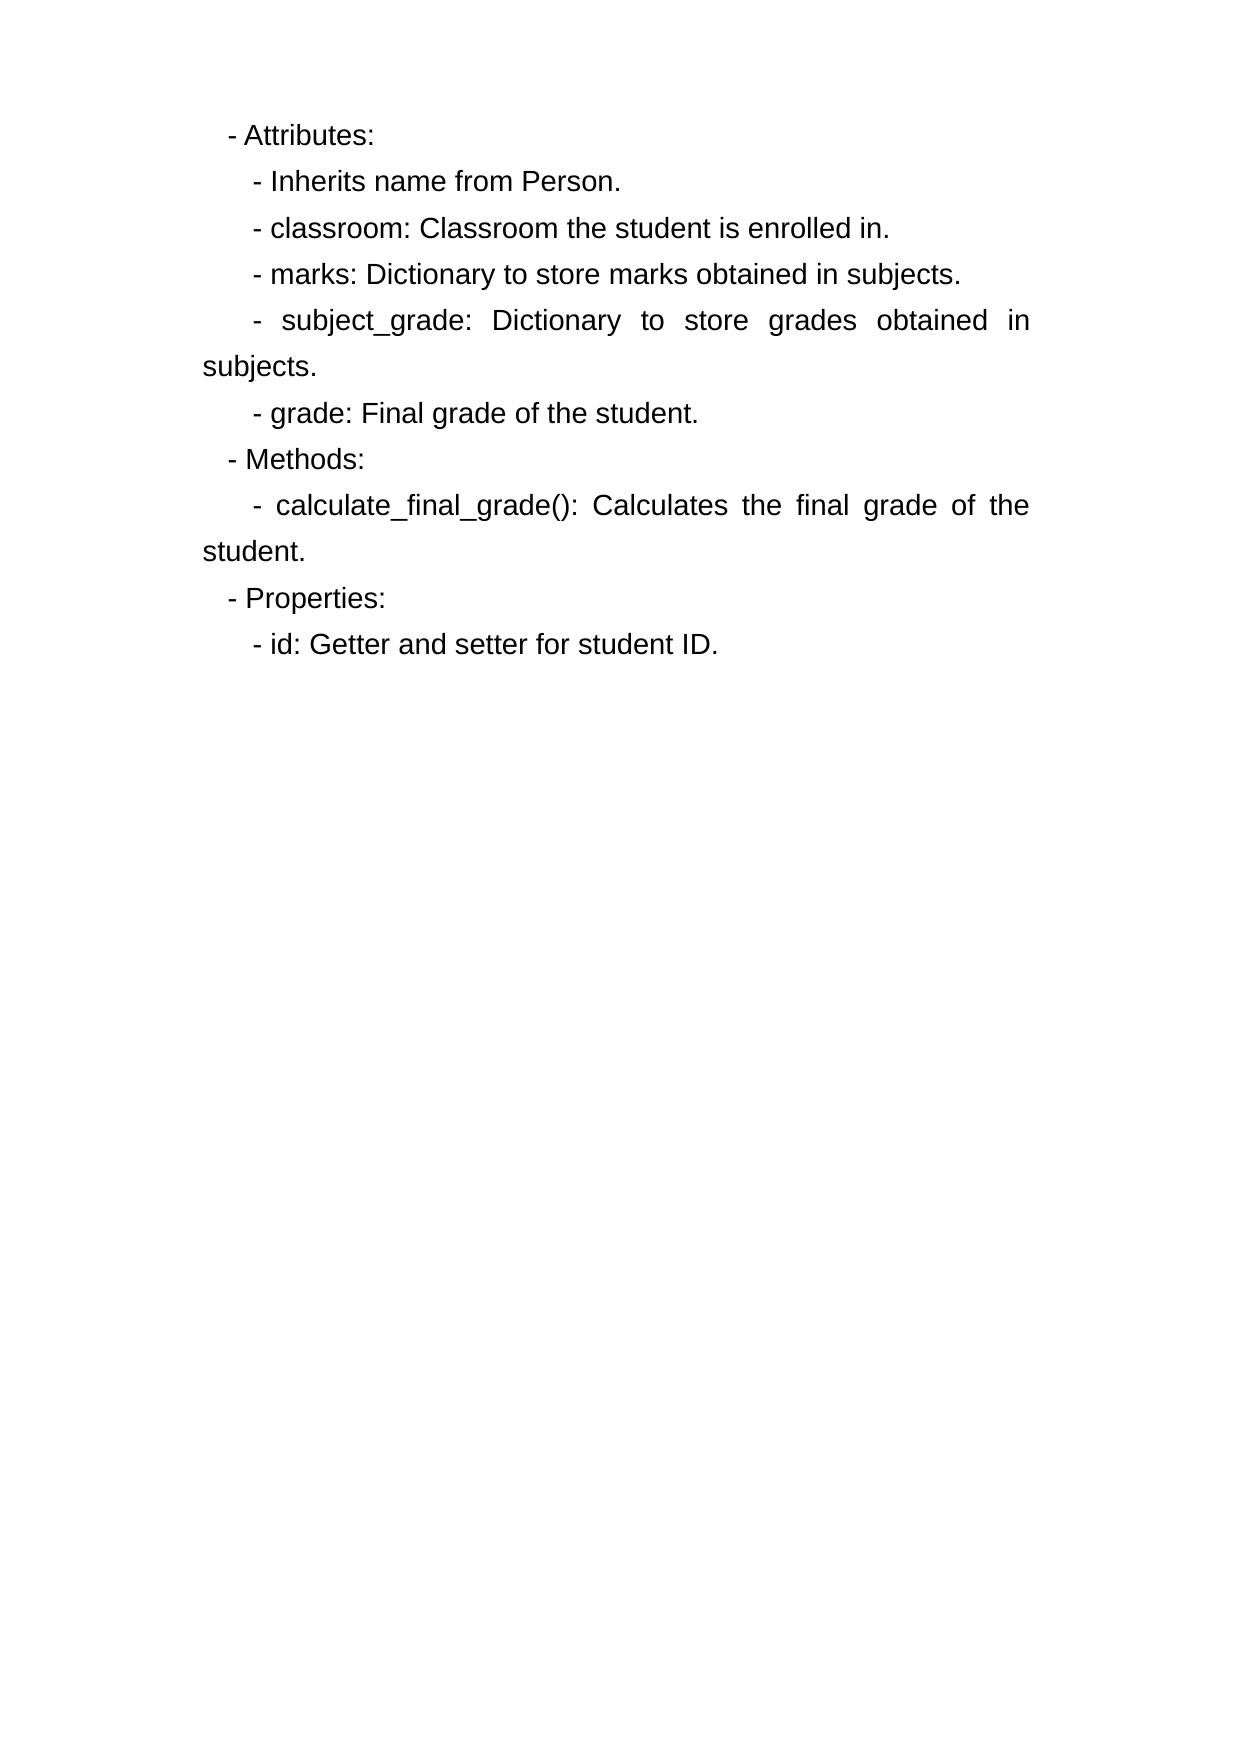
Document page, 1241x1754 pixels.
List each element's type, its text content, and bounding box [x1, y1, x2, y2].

text - Properties: [202, 581, 1031, 614]
text - grade: Final grade of the student. [202, 396, 1031, 429]
text - Inherits name from Person. [202, 164, 1031, 198]
text - calculate_final_grade(): Calculates the final grade of the student. [202, 488, 1031, 568]
text - Methods: [202, 442, 1031, 475]
text - subject_grade: Dictionary to store grades obtained in subjects. [202, 303, 1031, 383]
text - marks: Dictionary to store marks obtained in subjects. [202, 257, 1031, 290]
text - Attributes: [202, 118, 1031, 152]
text - classroom: Classroom the student is enrolled in. [202, 211, 1031, 244]
text - id: Getter and setter for student ID. [202, 627, 1031, 660]
